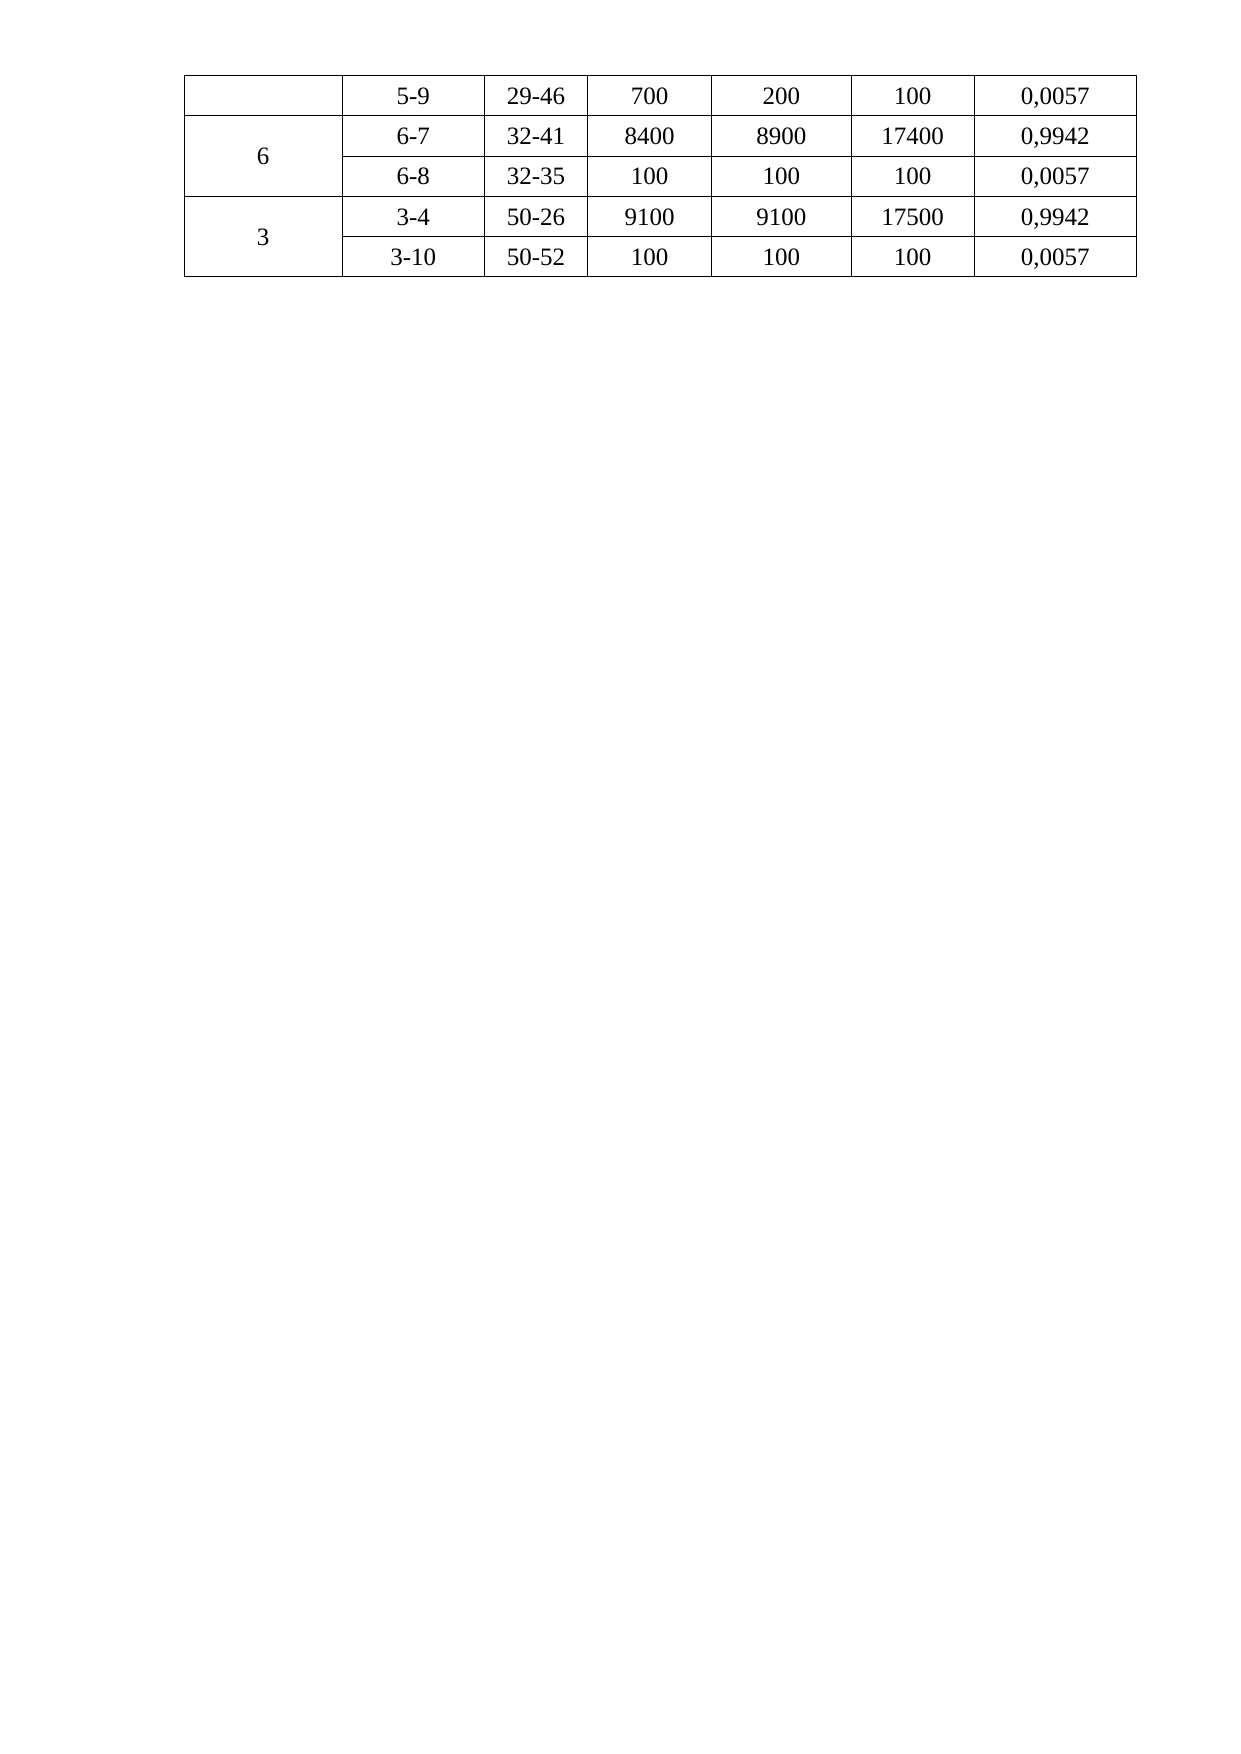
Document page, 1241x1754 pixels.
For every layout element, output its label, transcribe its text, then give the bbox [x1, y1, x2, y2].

table_header 0,9942 [975, 116, 1136, 156]
table_cell 0,0057 [975, 157, 1136, 196]
table_cell 29-46 [485, 76, 587, 115]
table_cell 0,0057 [975, 76, 1136, 115]
table_header 32-41 [485, 116, 587, 156]
table_cell 100 [852, 76, 974, 115]
table_cell 6 [185, 116, 342, 196]
table_cell 6-8 [343, 157, 484, 196]
table_header 17400 [852, 116, 974, 156]
table_header 9100 [712, 197, 851, 236]
table_cell 50-52 [485, 237, 587, 276]
table_cell 0,0057 [975, 237, 1136, 276]
table_cell 100 [712, 237, 851, 276]
table_header 9100 [588, 197, 711, 236]
table_cell 100 [588, 157, 711, 196]
table_cell 3 [185, 197, 342, 276]
table_header 50-26 [485, 197, 587, 236]
table_header 17500 [852, 197, 974, 236]
table_cell 100 [852, 237, 974, 276]
table_header 6-7 [343, 116, 484, 156]
table_cell 700 [588, 76, 711, 115]
table_header 8900 [712, 116, 851, 156]
table_cell 200 [712, 76, 851, 115]
table_header 0,9942 [975, 197, 1136, 236]
table_cell 100 [852, 157, 974, 196]
table_cell [185, 76, 342, 115]
table_cell 5-9 [343, 76, 484, 115]
table_header 3-4 [343, 197, 484, 236]
table_cell 32-35 [485, 157, 587, 196]
table_cell 100 [712, 157, 851, 196]
table_cell 100 [588, 237, 711, 276]
table_header 8400 [588, 116, 711, 156]
table_cell 3-10 [343, 237, 484, 276]
